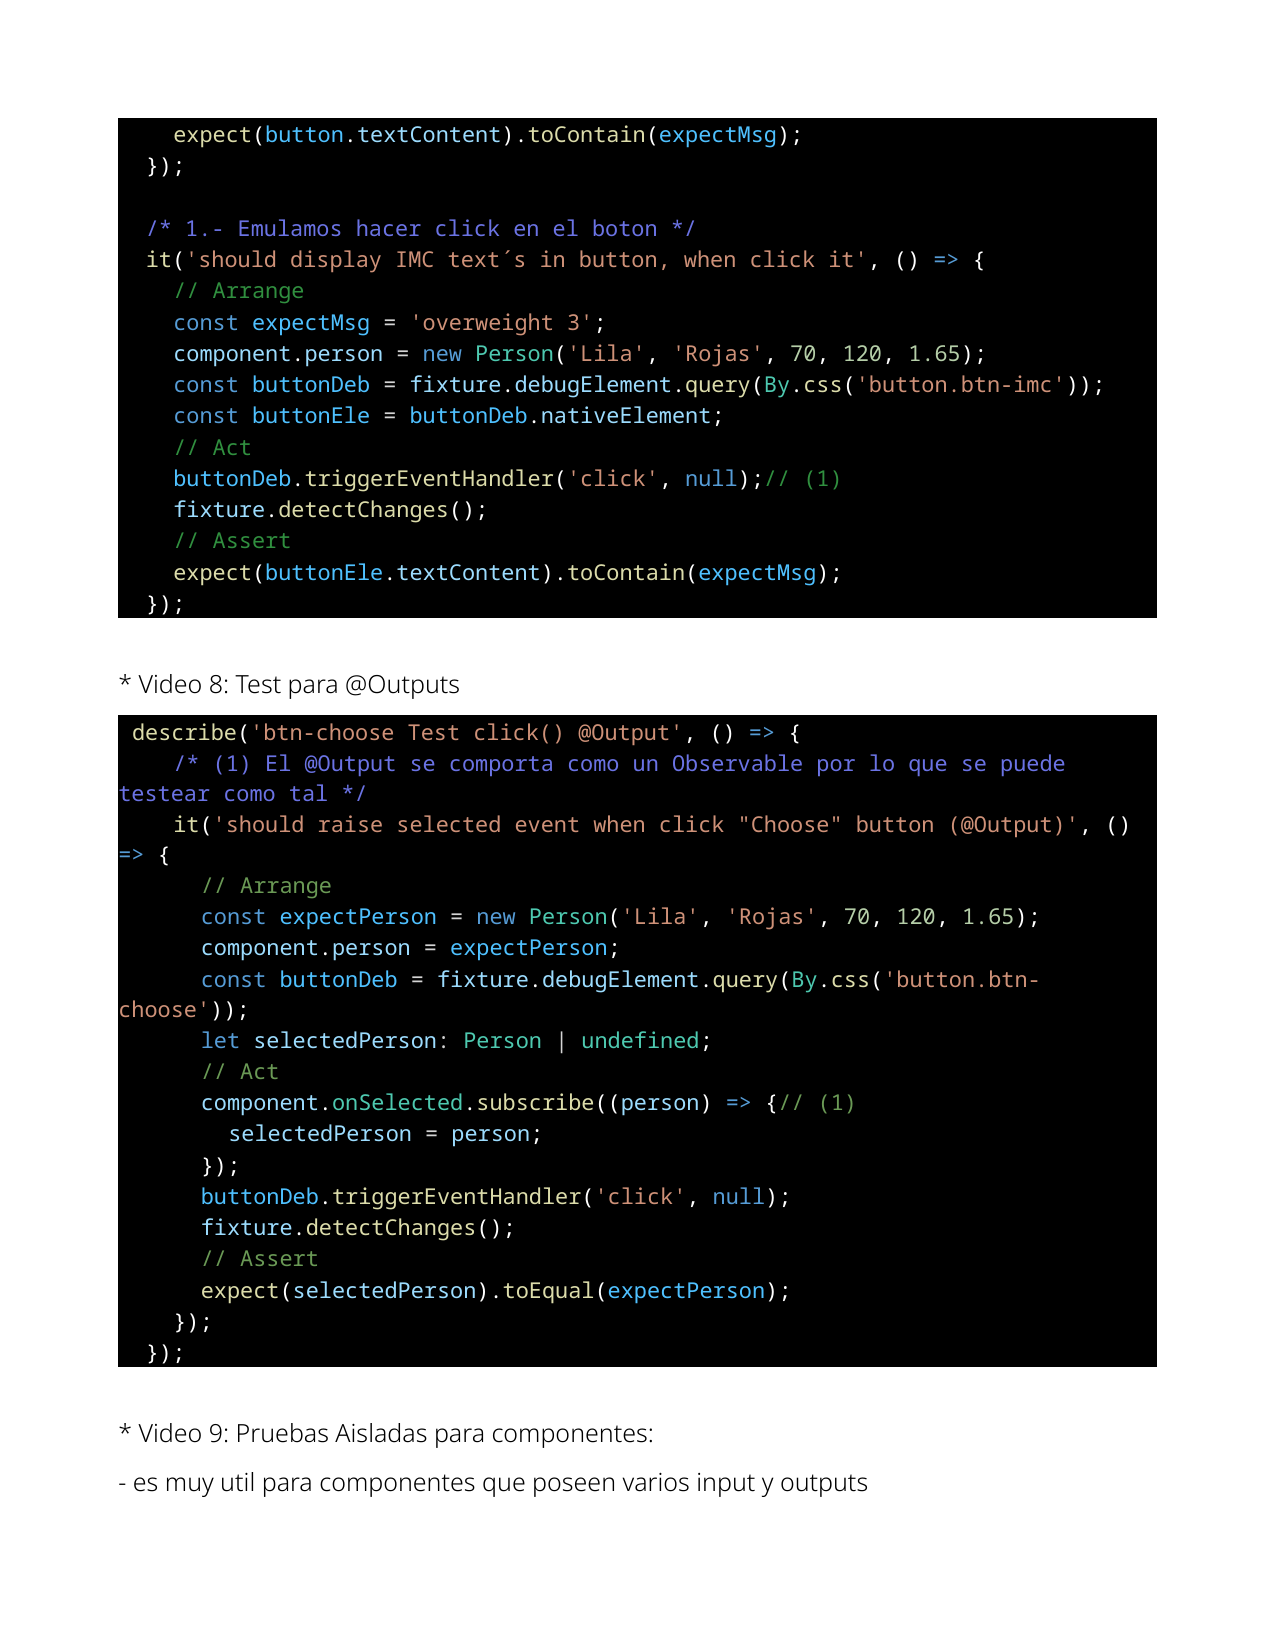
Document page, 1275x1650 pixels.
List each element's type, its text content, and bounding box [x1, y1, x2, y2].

text // Act [118, 1055, 1157, 1086]
text /* (1) El @Output se comporta como un Observable por lo que se puede testear como tal */ [118, 747, 1157, 808]
text // Arrange [118, 274, 1157, 306]
text it('should display IMC text´s in button, when click it', () => { [118, 243, 1157, 274]
text // Assert [118, 1242, 1157, 1273]
text expect(buttonEle.textContent).toContain(expectMsg); [118, 556, 1157, 587]
text /* 1.- Emulamos hacer click en el boton */ [118, 212, 1157, 243]
text const buttonDeb = fixture.debugElement.query(By.css('button.btn-imc')); [118, 368, 1157, 399]
text }); [118, 1148, 1157, 1180]
text - es muy util para componentes que poseen varios input y outputs [118, 1464, 1157, 1499]
text }); [118, 1305, 1157, 1336]
text }); [118, 149, 1157, 181]
text fixture.detectChanges(); [118, 1211, 1157, 1242]
text const expectPerson = new Person('Lila', 'Rojas', 70, 120, 1.65); [118, 900, 1157, 931]
text component.person = new Person('Lila', 'Rojas', 70, 120, 1.65); [118, 337, 1157, 368]
text fixture.detectChanges(); [118, 493, 1157, 524]
text const buttonEle = buttonDeb.nativeElement; [118, 399, 1157, 431]
text * Video 9: Pruebas Aisladas para componentes: [118, 1416, 1157, 1450]
text // Assert [118, 524, 1157, 556]
text buttonDeb.triggerEventHandler('click', null);// (1) [118, 462, 1157, 493]
text let selectedPerson: Person | undefined; [118, 1023, 1157, 1055]
text expect(selectedPerson).toEqual(expectPerson); [118, 1273, 1157, 1305]
text const expectMsg = 'overweight 3'; [118, 306, 1157, 337]
text const buttonDeb = fixture.debugElement.query(By.css('button.btn-choose')); [118, 962, 1157, 1023]
text // Act [118, 431, 1157, 462]
text // Arrange [118, 869, 1157, 900]
text selectedPerson = person; [118, 1117, 1157, 1148]
text it('should raise selected event when click "Choose" button (@Output)', () => { [118, 808, 1157, 869]
text component.onSelected.subscribe((person) => {// (1) [118, 1086, 1157, 1117]
text component.person = expectPerson; [118, 931, 1157, 962]
text buttonDeb.triggerEventHandler('click', null); [118, 1180, 1157, 1211]
text describe('btn-choose Test click() @Output', () => { [118, 715, 1157, 747]
text * Video 8: Test para @Outputs [118, 667, 1157, 701]
text expect(button.textContent).toContain(expectMsg); [118, 118, 1157, 149]
text }); [118, 587, 1157, 618]
text }); [118, 1336, 1157, 1367]
